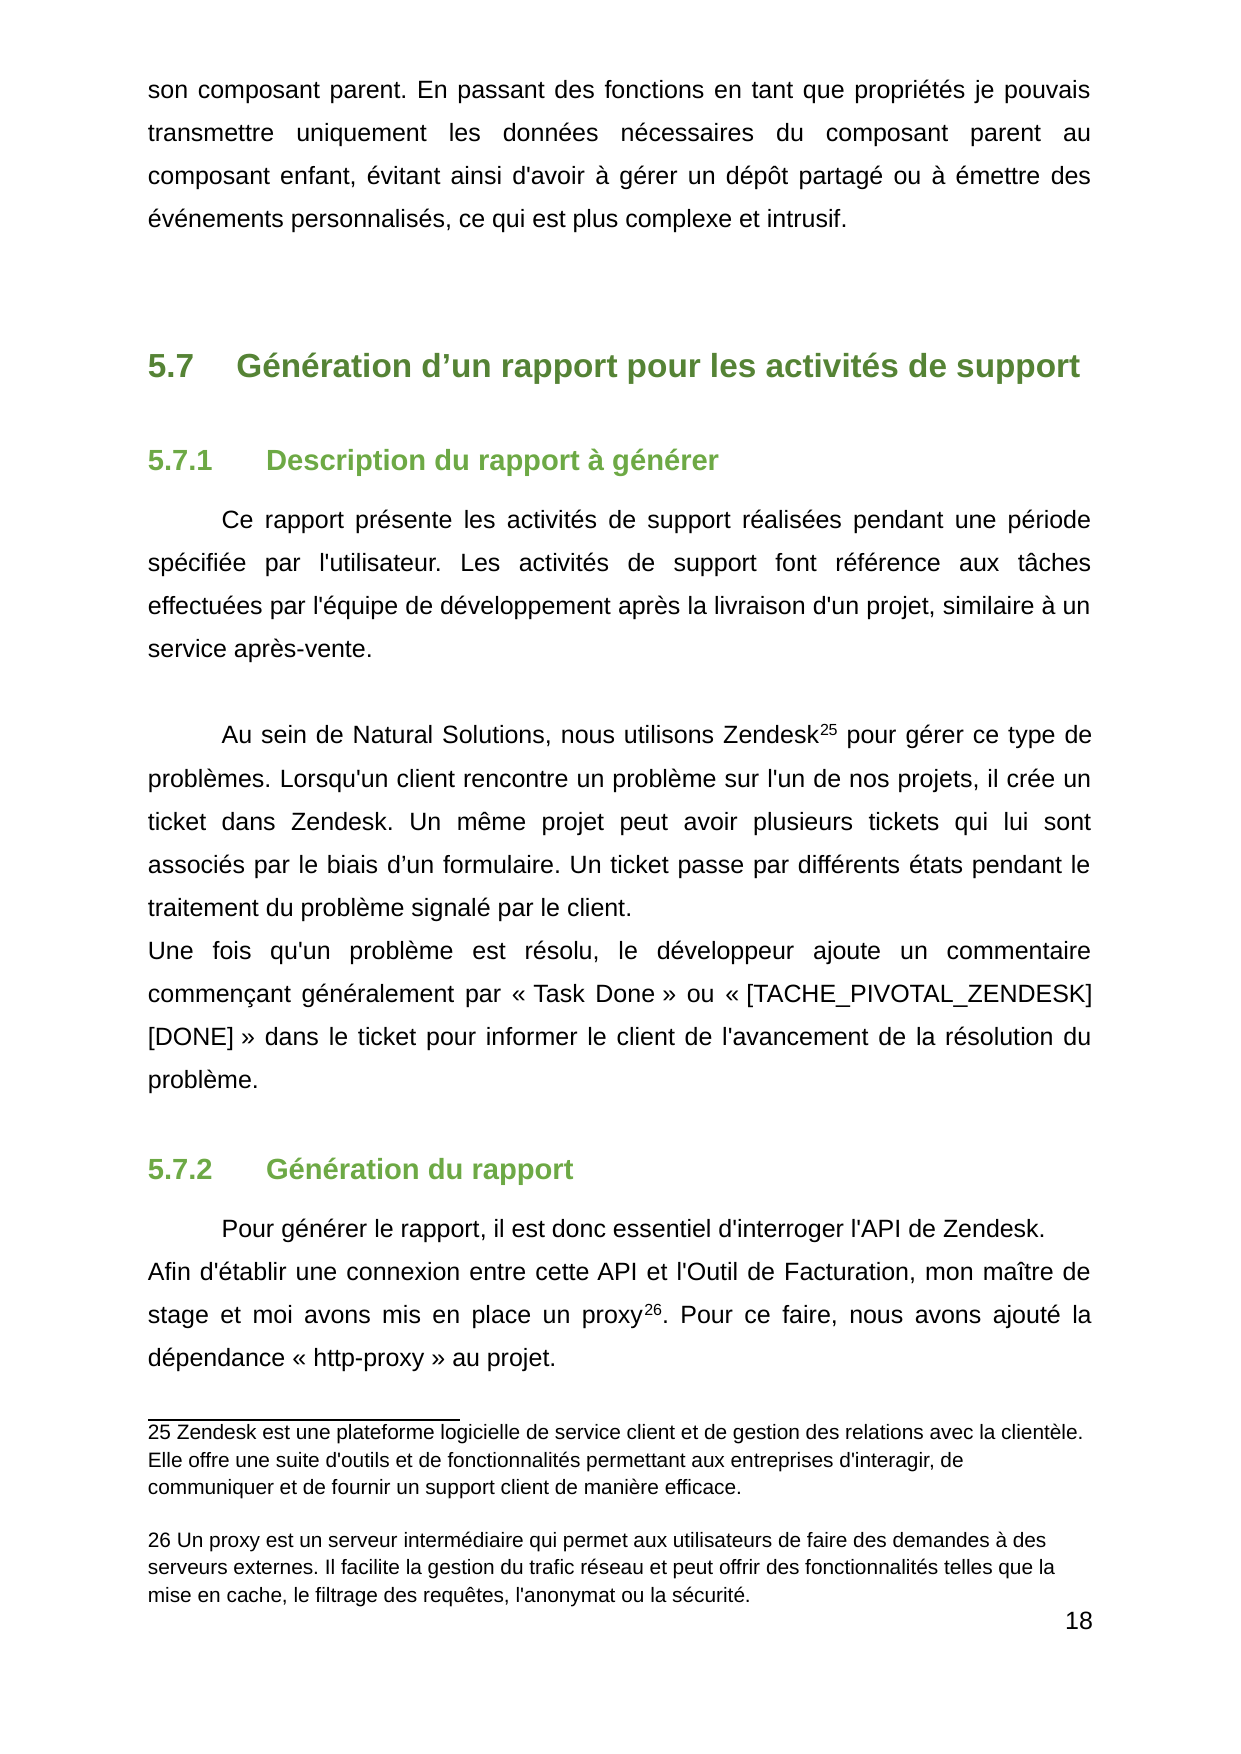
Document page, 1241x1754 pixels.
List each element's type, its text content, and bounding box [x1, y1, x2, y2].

text Ce rapport présente les activités de support réalisées pendant une période spécifiée par l'utilisateur. Les activités de support font référence aux tâches effectuées par l'équipe de développement après la livraison d'un projet, similaire à un service après-vente. [148, 505, 1093, 663]
text Un proxy est un serveur intermédiaire qui permet aux utilisateurs de faire des demandes à des serveurs externes. Il facilite la gestion du trafic réseau et peut offrir des fonctionnalités telles que la mise en cache, le filtrage des requêtes, l'anonymat ou la sécurité. [148, 1527, 1093, 1606]
text Zendesk est une plateforme logicielle de service client et de gestion des relations avec la clientèle. Elle offre une suite d'outils et de fonctionnalités permettant aux entreprises d'interagir, de communiquer et de fournir un support client de manière efficace. [148, 1420, 1093, 1499]
text Pour générer le rapport, il est donc essentiel d'interroger l'API de Zendesk. [148, 1214, 1093, 1243]
text son composant parent. En passant des fonctions en tant que propriétés je pouvais transmettre uniquement les données nécessaires du composant parent au composant enfant, évitant ainsi d'avoir à gérer un dépôt partagé ou à émettre des événements personnalisés, ce qui est plus complexe et intrusif. [148, 75, 1093, 233]
subtitle Description du rapport à générer [148, 443, 1093, 476]
subtitle Génération du rapport [148, 1152, 1093, 1185]
text Une fois qu'un problème est résolu, le développeur ajoute un commentaire commençant généralement par « Task Done » ou « [TACHE_PIVOTAL_ZENDESK] [DONE] » dans le ticket pour informer le client de l'avancement de la résolution du problème. [148, 936, 1093, 1094]
subtitle Génération d’un rapport pour les activités de support [148, 346, 1093, 385]
text Afin d'établir une connexion entre cette API et l'Outil de Facturation, mon maître de stage et moi avons mis en place un proxy. Pour ce faire, nous avons ajouté la dépendance « http-proxy » au projet. [148, 1257, 1093, 1372]
text Au sein de Natural Solutions, nous utilisons Zendesk pour gérer ce type de problèmes. Lorsqu'un client rencontre un problème sur l'un de nos projets, il crée un ticket dans Zendesk. Un même projet peut avoir plusieurs tickets qui lui sont associés par le biais d’un formulaire. Un ticket passe par différents états pendant le traitement du problème signalé par le client. [148, 721, 1093, 922]
